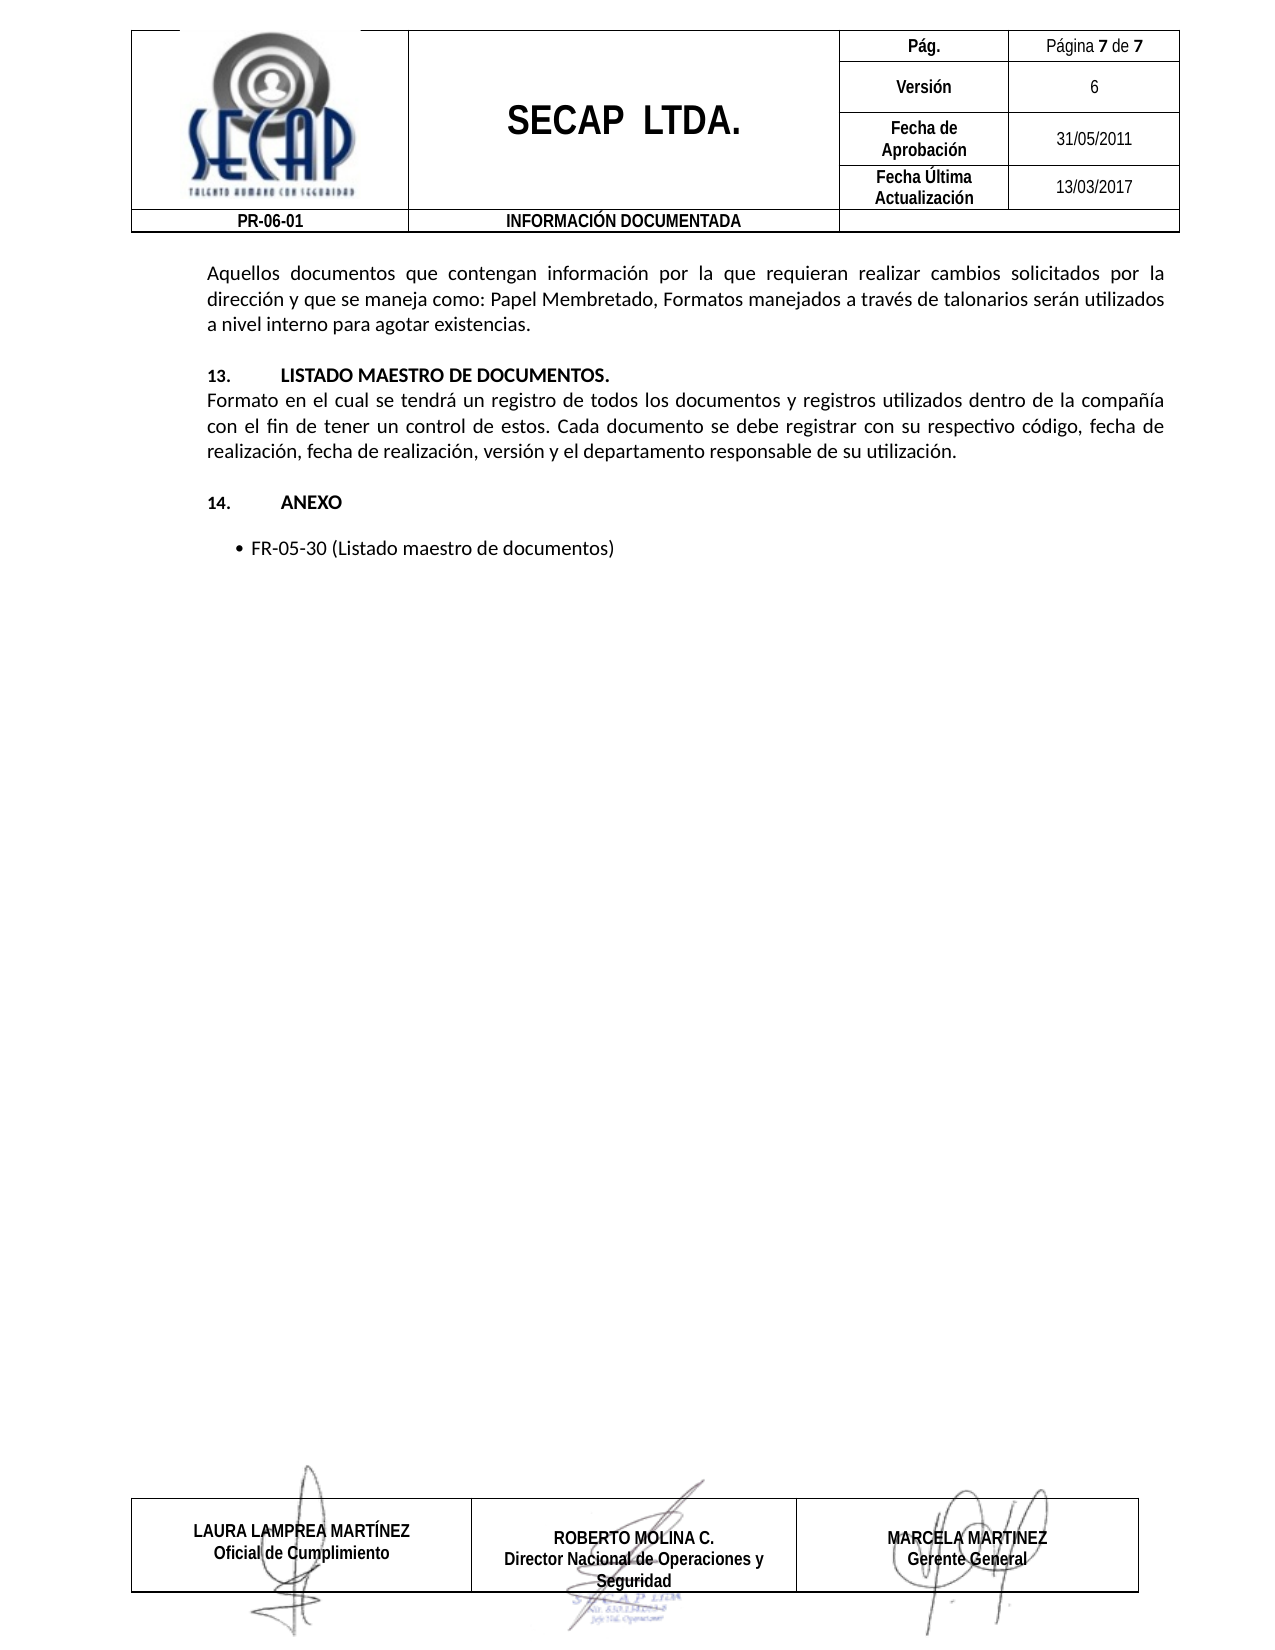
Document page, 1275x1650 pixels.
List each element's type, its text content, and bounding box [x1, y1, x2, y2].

list ANEXO [177, 489, 1137, 514]
list FR-05-30 (Listado maestro de documentos) [236, 535, 1167, 561]
list LISTADO MAESTRO DE DOCUMENTOS. [177, 362, 1137, 387]
text Aquellos documentos que contengan información por la que requieran realizar cambios solicitados por la dirección y que se maneja como: Papel Membretado, Formatos manejados a través de talonarios serán utilizados a nivel interno para agotar existencias. [177, 260, 1137, 337]
text Formato en el cual se tendrá un registro de todos los documentos y registros utilizados dentro de la compañía con el fin de tener un control de estos. Cada documento se debe registrar con su respectivo código, fecha de realización, fecha de realización, versión y el departamento responsable de su utilización. [177, 387, 1137, 464]
